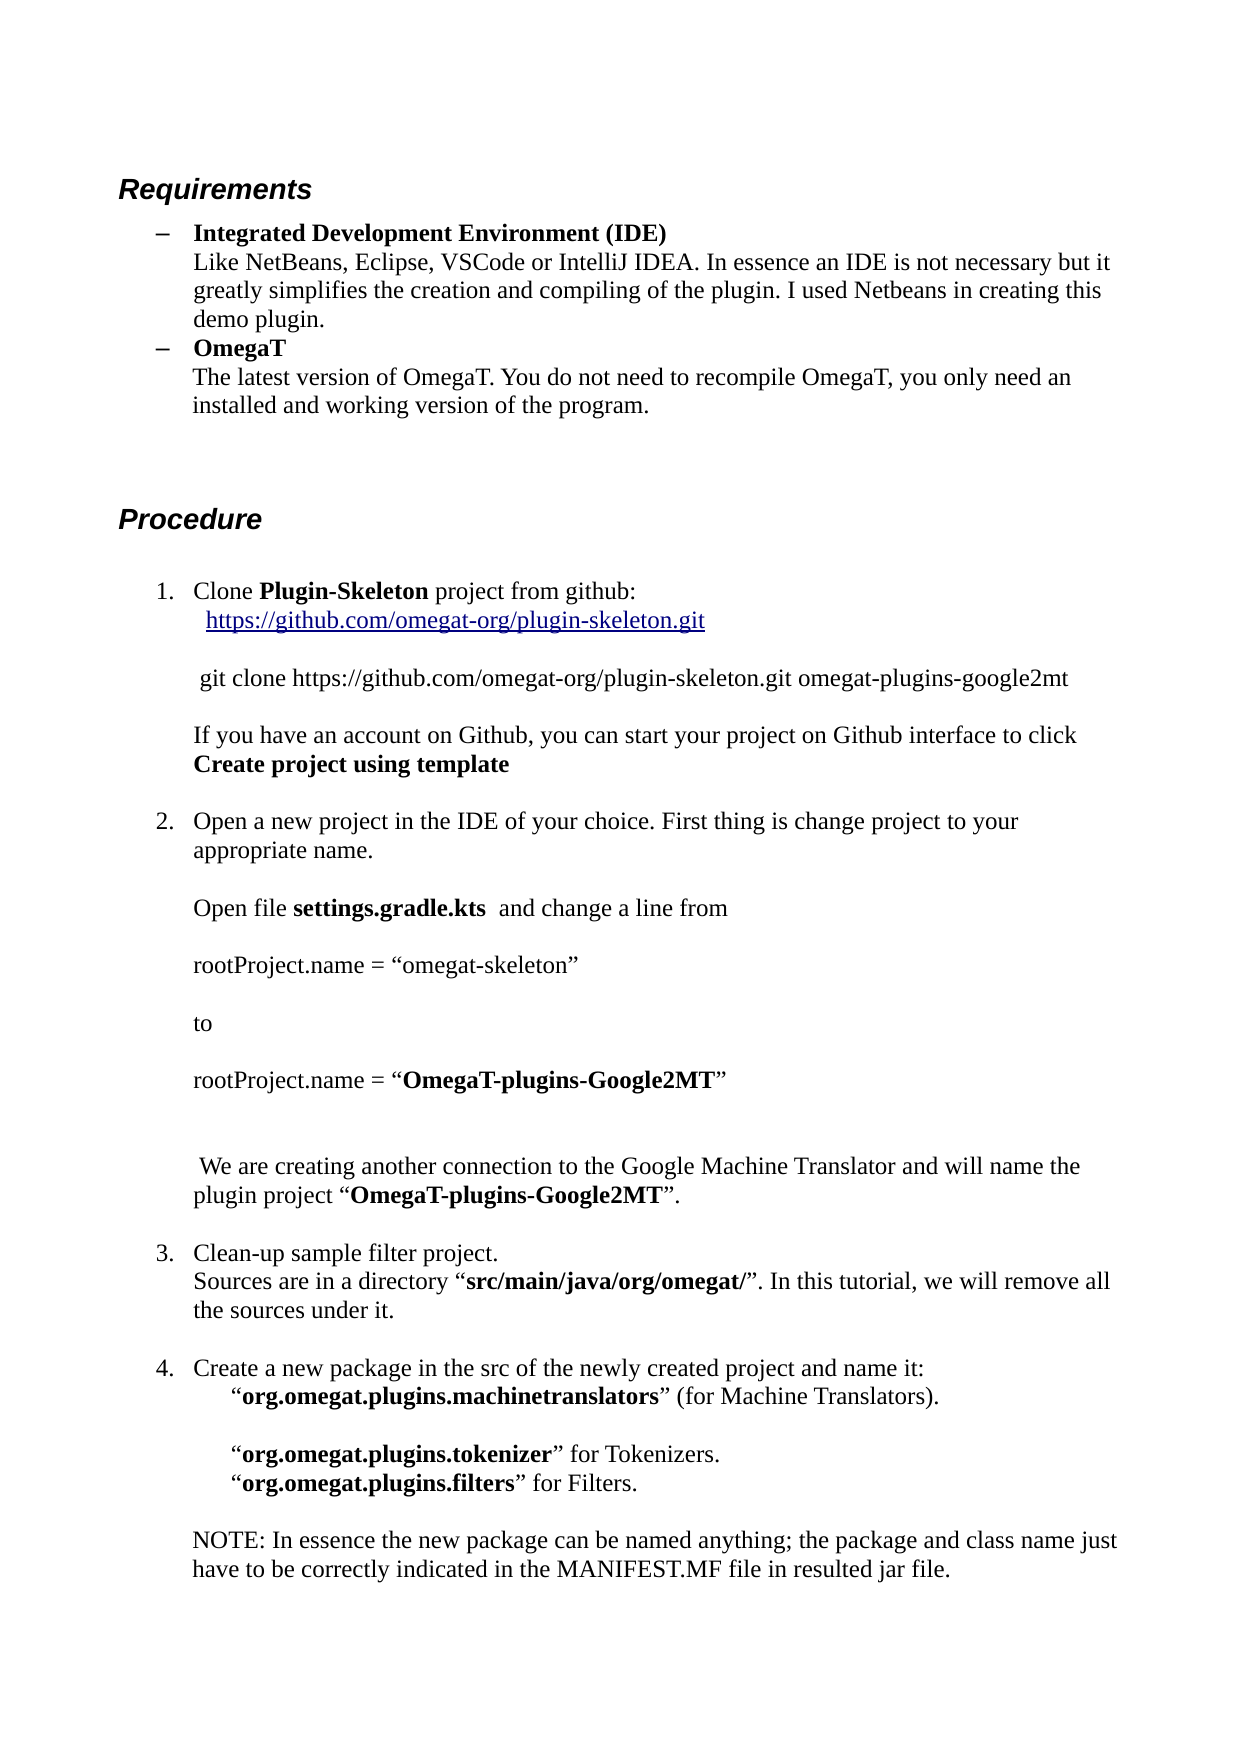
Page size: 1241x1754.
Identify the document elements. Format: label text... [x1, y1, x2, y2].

text NOTE: In essence the new package can be named anything; the package and class name just have to be correctly indicated in the MANIFEST.MF file in resulted jar file. [118, 1525, 1122, 1583]
list “org.omegat.plugins.machinetranslators” (for Machine Translators). [193, 1381, 1122, 1410]
list “org.omegat.plugins.tokenizer” for Tokenizers. [193, 1439, 1122, 1468]
list Integrated Development Environment (IDE) [156, 218, 1122, 247]
subtitle Procedure [118, 502, 1122, 535]
list Open a new project in the IDE of your choice. First thing is change project to your appropriate name. [156, 806, 1122, 864]
list We are creating another connection to the Google Machine Translator and will name the plugin project “OmegaT-plugins-Google2MT”. [156, 1123, 1122, 1238]
list Clone Plugin-Skeleton project from github: [156, 576, 1122, 605]
list Clean-up sample filter project. Sources are in a directory “src/main/java/org/omegat/”. In this tutorial, we will remove all the sources under it. [156, 1238, 1122, 1324]
list https://github.com/omegat-org/plugin-skeleton.git git clone https://github.com/omegat-org/plugin-skeleton.git omegat-plugins-google2mt If you have an account on Github, you can start your project on Github interface to click Create project using template [156, 605, 1122, 806]
list Open file settings.gradle.kts and change a line from rootProject.name = “omegat-skeleton” to rootProject.name = “OmegaT-plugins-Google2MT” [156, 893, 1122, 1123]
list OmegaT [156, 333, 1122, 362]
text The latest version of OmegaT. You do not need to recompile OmegaT, you only need an installed and working version of the program. [118, 362, 1122, 419]
list Create a new package in the src of the newly created project and name it: [156, 1353, 1122, 1381]
list Like NetBeans, Eclipse, VSCode or IntelliJ IDEA. In essence an IDE is not necessary but it greatly simplifies the creation and compiling of the plugin. I used Netbeans in creating this demo plugin. [156, 247, 1122, 333]
subtitle Requirements [118, 172, 1122, 205]
list “org.omegat.plugins.filters” for Filters. [193, 1468, 1122, 1496]
